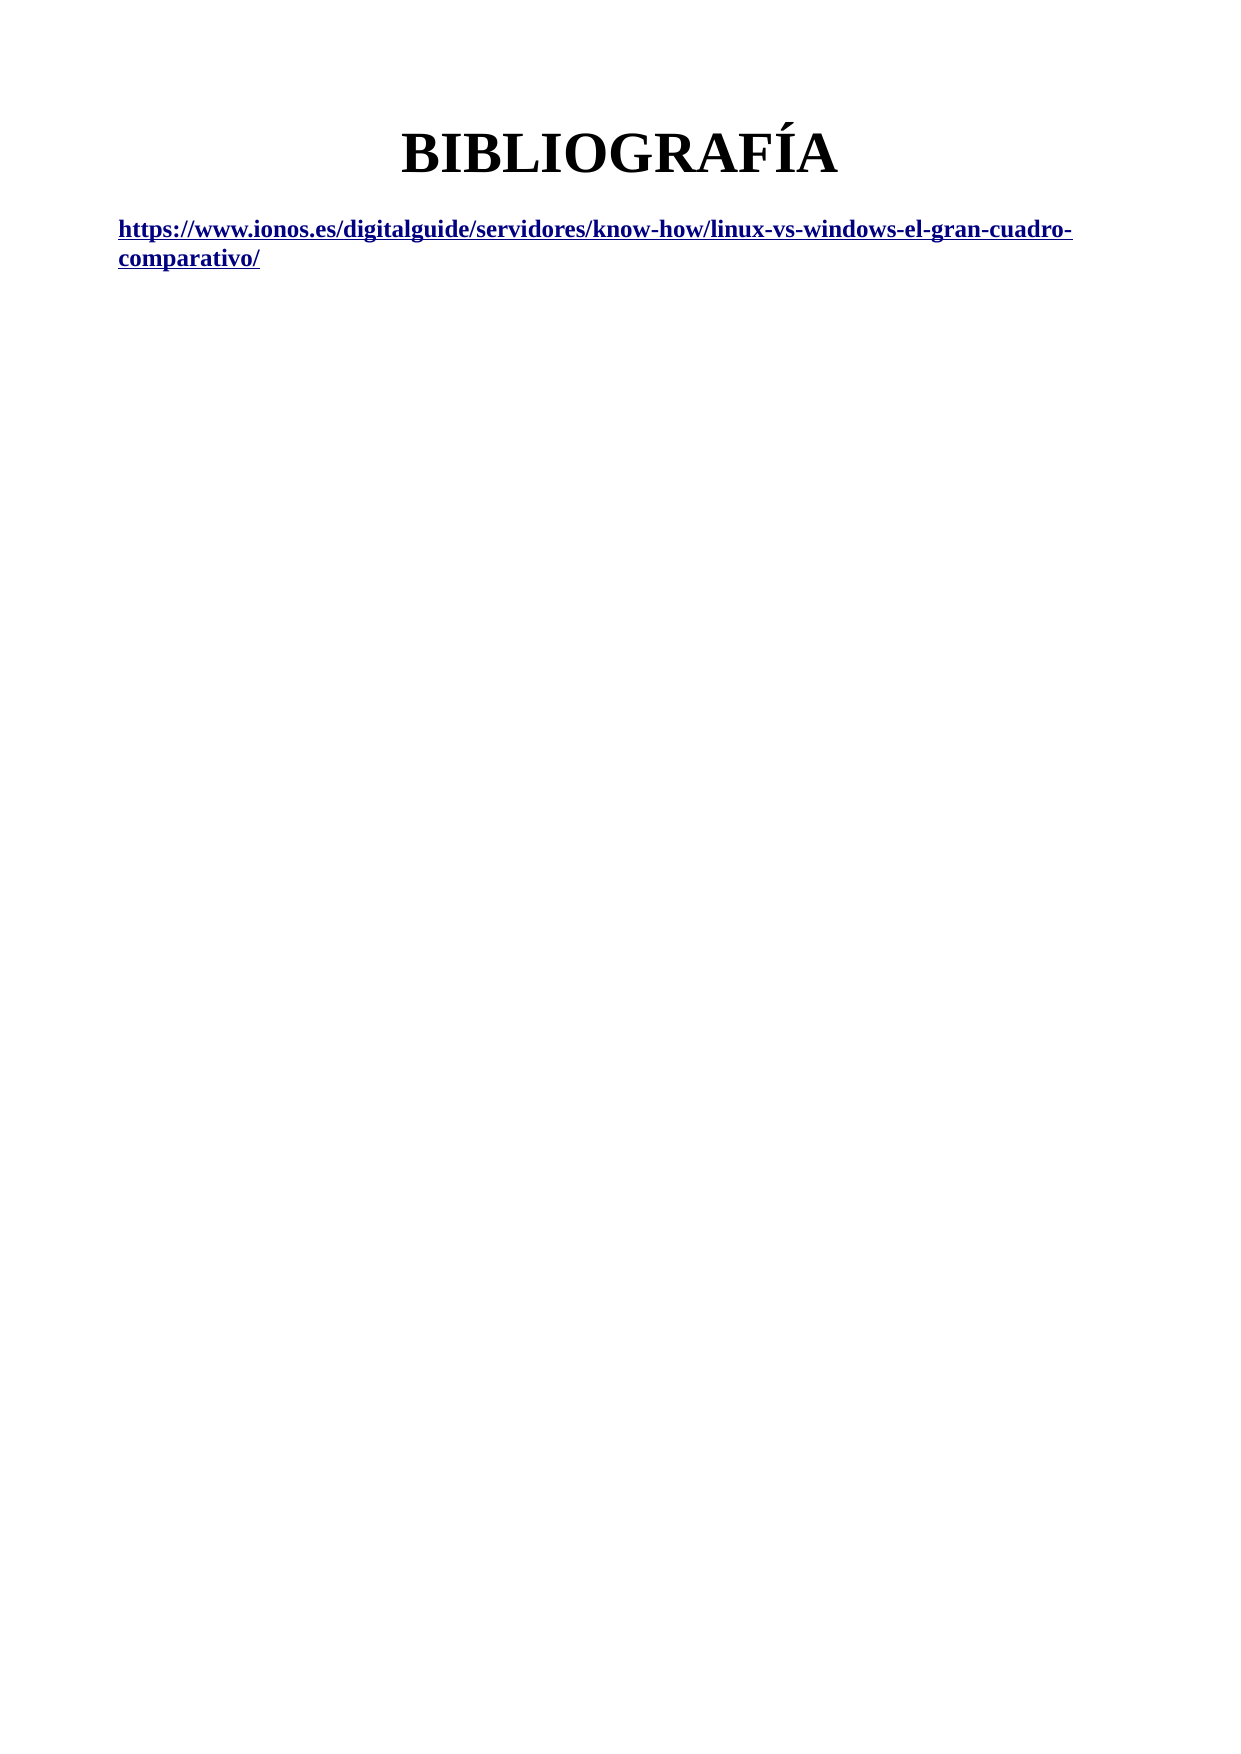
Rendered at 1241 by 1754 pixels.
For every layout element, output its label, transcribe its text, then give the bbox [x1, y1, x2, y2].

text BIBLIOGRAFÍA [118, 118, 1122, 185]
text https://www.ionos.es/digitalguide/servidores/know-how/linux-vs-windows-el-gran-cuadro-comparativo/ [118, 214, 1122, 271]
